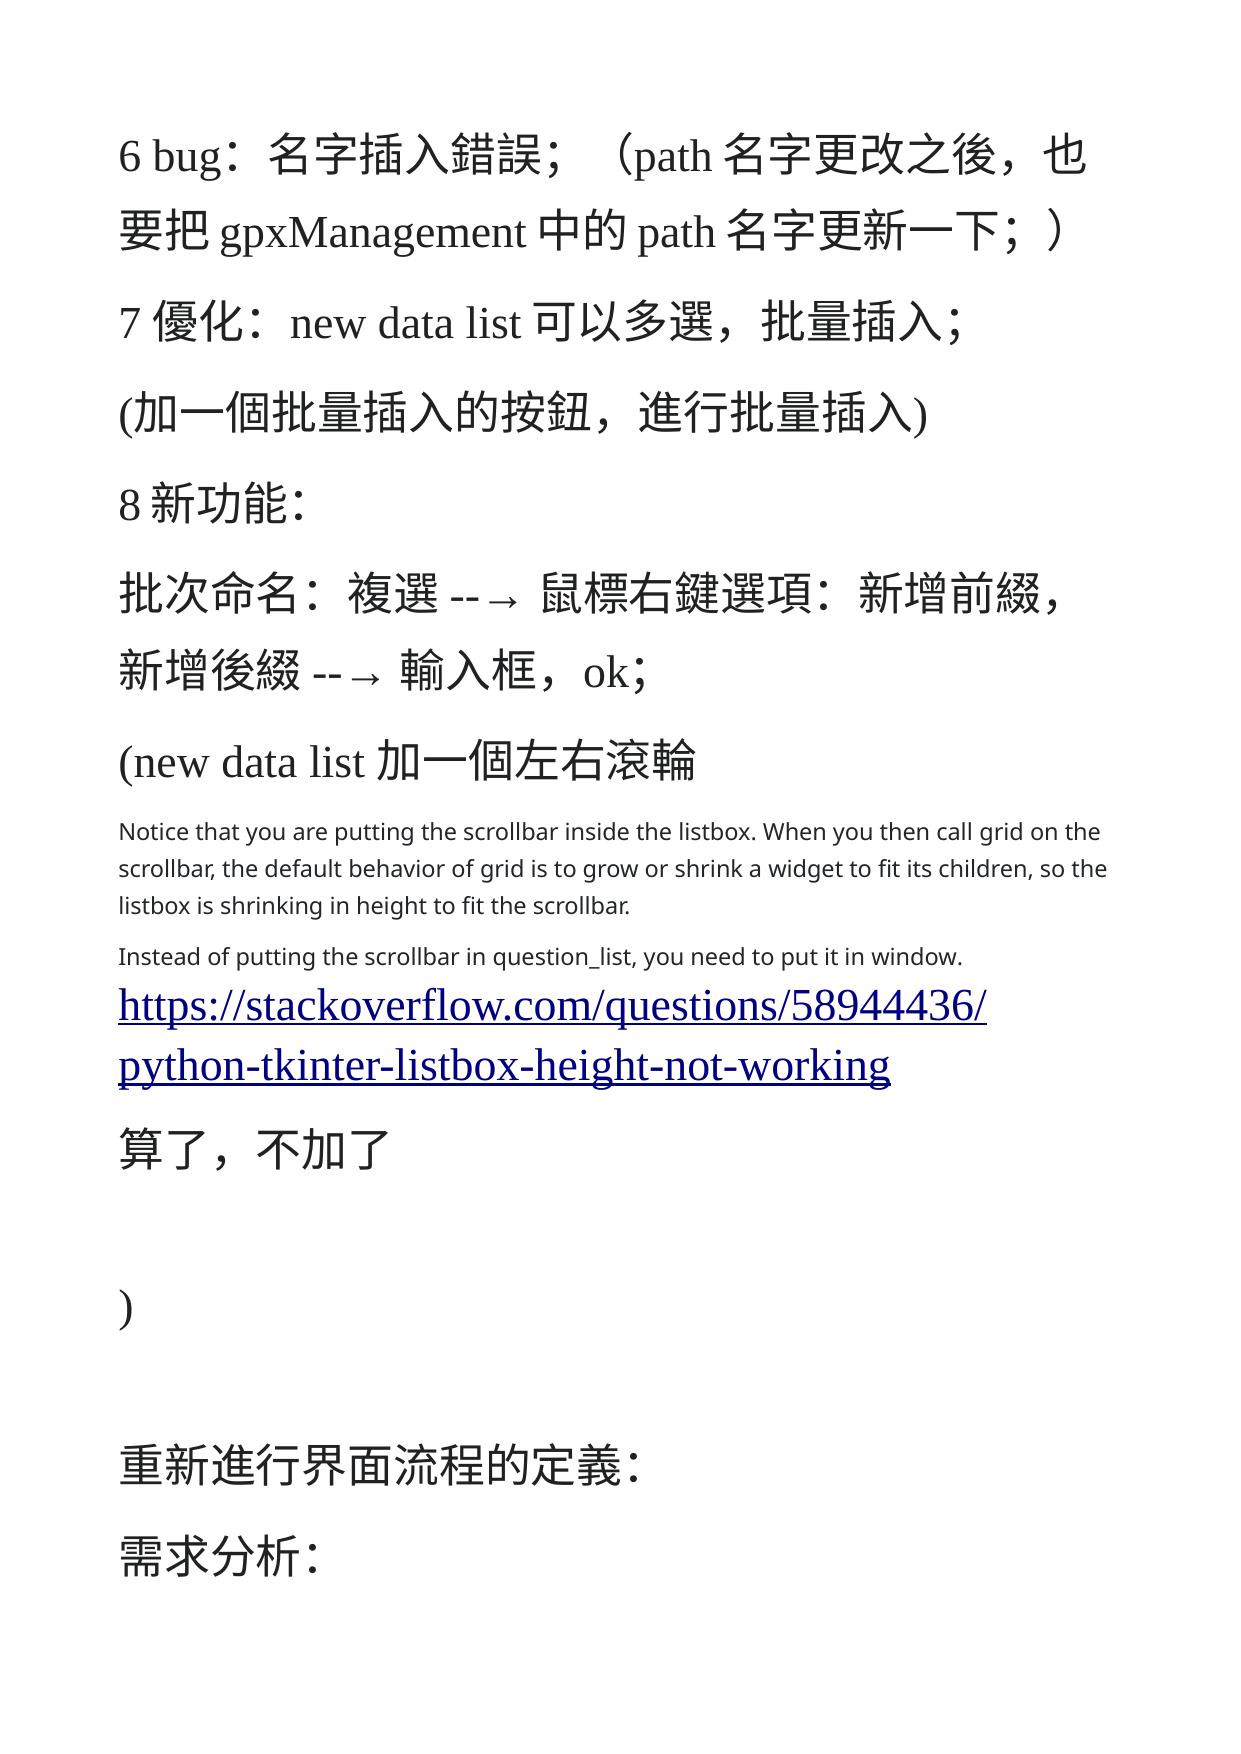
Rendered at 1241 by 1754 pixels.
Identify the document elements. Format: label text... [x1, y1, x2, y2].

text 需求分析： [118, 1520, 1122, 1586]
text 批次命名：複選 --→ 鼠標右鍵選項：新增前綴，新增後綴 --→ 輸入框，ok； [118, 558, 1122, 700]
text 重新進行界面流程的定義： [118, 1429, 1122, 1495]
text (加一個批量插入的按鈕，進行批量插入) [118, 376, 1122, 442]
text 8新功能： [118, 467, 1122, 533]
text 6 bug：名字插入錯誤；（path名字更改之後，也要把gpxManagement中的path名字更新一下；） [118, 118, 1122, 261]
text https://stackoverflow.com/questions/58944436/python-tkinter-listbox-height-not-working [118, 977, 1122, 1091]
text Instead of putting the scrollbar in question_list, you need to put it in window. [118, 941, 1122, 972]
text ) [118, 1279, 1122, 1332]
text 算了，不加了 [118, 1113, 1122, 1179]
text Notice that you are putting the scrollbar inside the listbox. When you then call grid on the scrollbar, the default behavior of grid is to grow or shrink a widget to fit its children, so the listbox is shrinking in height to fit the scrollbar. [118, 816, 1122, 921]
text 7 優化：new data list可以多選，批量插入； [118, 285, 1122, 352]
text (new data list 加一個左右滾輪 [118, 725, 1122, 791]
